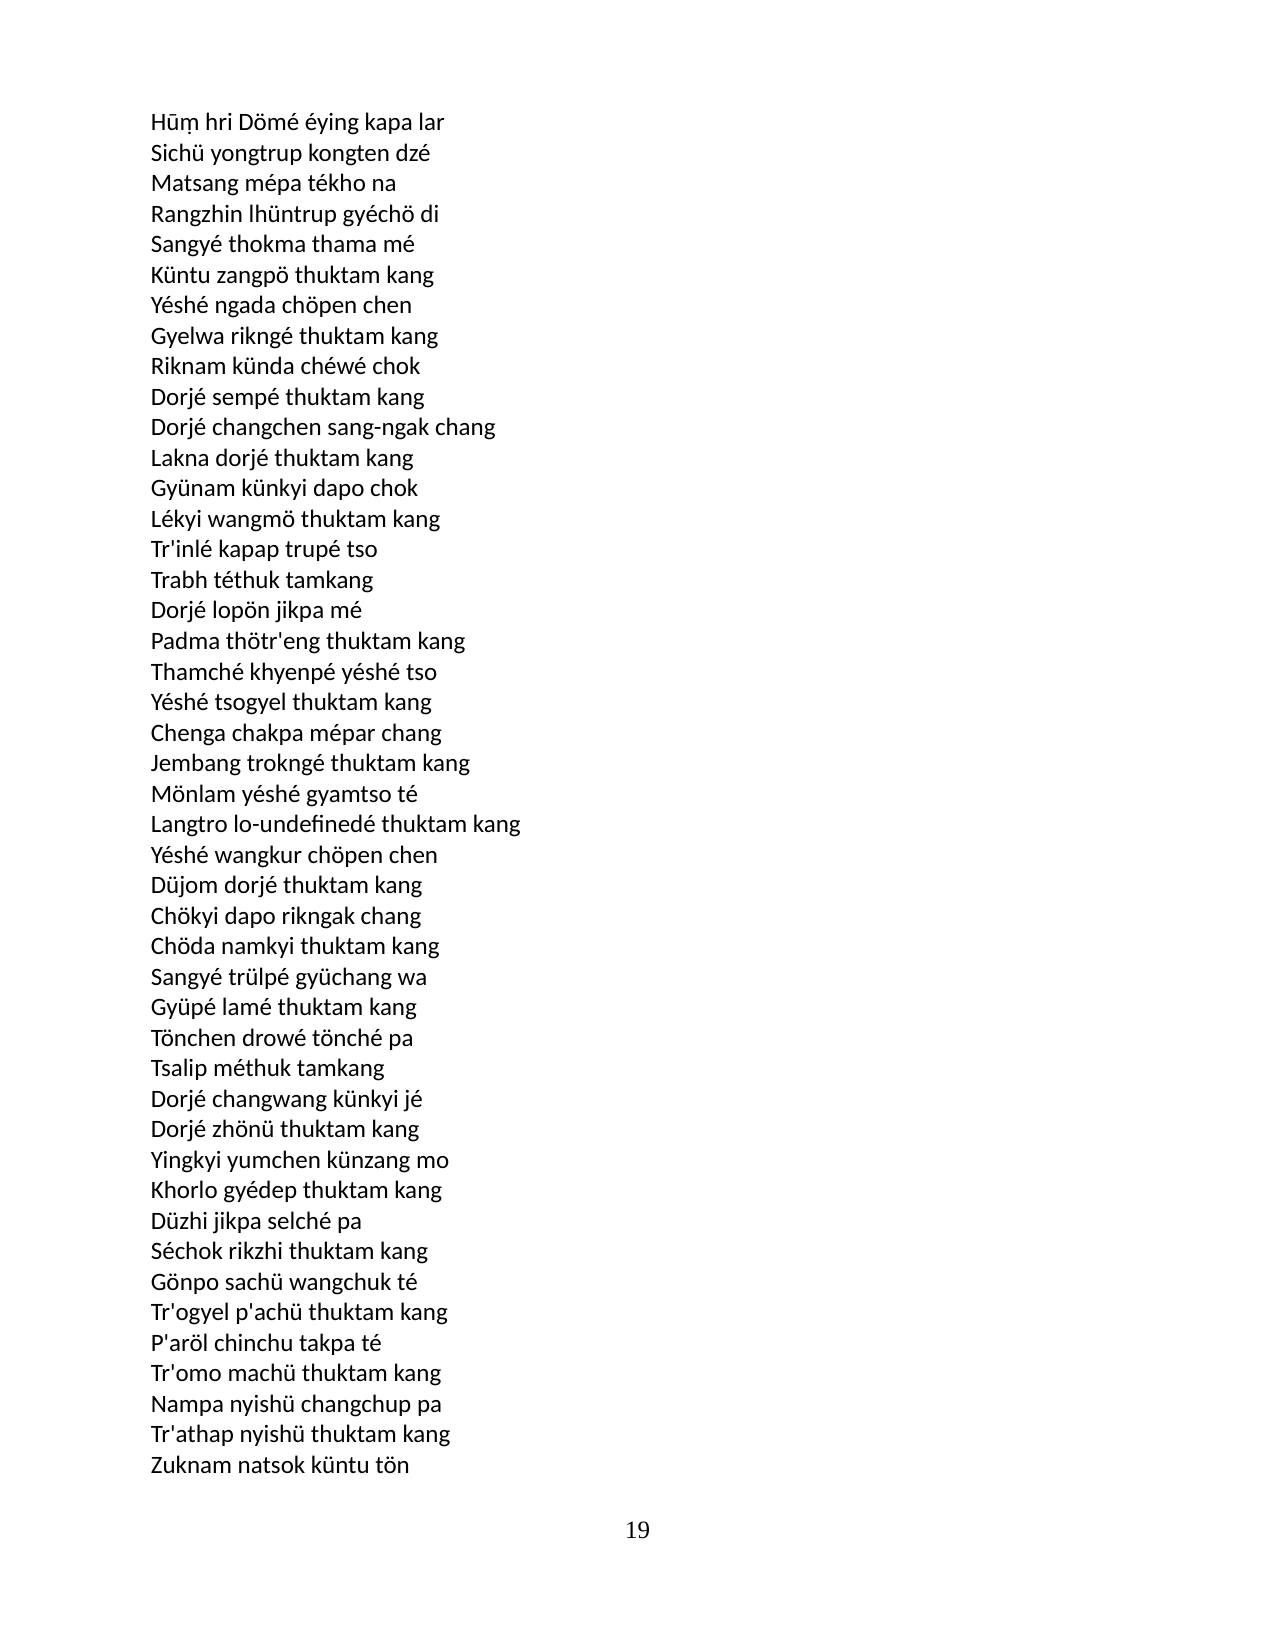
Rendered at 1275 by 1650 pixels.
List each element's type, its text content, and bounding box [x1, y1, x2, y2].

text Dorjé zhönü thuktam kang [151, 1113, 1169, 1144]
text Tr'inlé kapap trupé tso [151, 533, 1169, 564]
text Tr'athap nyishü thuktam kang [151, 1419, 1169, 1449]
text Khorlo gyédep thuktam kang [151, 1174, 1169, 1205]
text Dorjé changchen sang-ngak chang [151, 411, 1169, 442]
text Gyünam künkyi dapo chok [151, 472, 1169, 503]
text Langtro lo-undefinedé thuktam kang [151, 808, 1169, 839]
text Yingkyi yumchen künzang mo [151, 1144, 1169, 1174]
text Chenga chakpa mépar chang [151, 717, 1169, 747]
text Tr'ogyel p'achü thuktam kang [151, 1297, 1169, 1327]
text Trabh téthuk tamkang [151, 564, 1169, 594]
text Tönchen drowé tönché pa [151, 1022, 1169, 1052]
text Dorjé sempé thuktam kang [151, 381, 1169, 411]
text Hūṃ hri Dömé éying kapa lar [151, 106, 1169, 137]
text Düjom dorjé thuktam kang [151, 869, 1169, 900]
text Lékyi wangmö thuktam kang [151, 503, 1169, 533]
text Zuknam natsok küntu tön [151, 1449, 1169, 1480]
text Gyelwa rikngé thuktam kang [151, 320, 1169, 350]
text Sichü yongtrup kongten dzé [151, 137, 1169, 167]
text Matsang mépa tékho na [151, 167, 1169, 198]
text Rangzhin lhüntrup gyéchö di [151, 198, 1169, 228]
text Tr'omo machü thuktam kang [151, 1358, 1169, 1388]
text Gönpo sachü wangchuk té [151, 1266, 1169, 1297]
text Séchok rikzhi thuktam kang [151, 1236, 1169, 1266]
text Düzhi jikpa selché pa [151, 1205, 1169, 1236]
text Thamché khyenpé yéshé tso [151, 656, 1169, 686]
text Tsalip méthuk tamkang [151, 1052, 1169, 1083]
text Sangyé trülpé gyüchang wa [151, 961, 1169, 991]
text Dorjé lopön jikpa mé [151, 594, 1169, 625]
text Küntu zangpö thuktam kang [151, 259, 1169, 289]
text Jembang trokngé thuktam kang [151, 747, 1169, 778]
text Chöda namkyi thuktam kang [151, 930, 1169, 961]
text Mönlam yéshé gyamtso té [151, 778, 1169, 808]
text Gyüpé lamé thuktam kang [151, 991, 1169, 1022]
text P'aröl chinchu takpa té [151, 1327, 1169, 1358]
text Yéshé wangkur chöpen chen [151, 839, 1169, 869]
text Dorjé changwang künkyi jé [151, 1083, 1169, 1113]
text Chökyi dapo rikngak chang [151, 900, 1169, 930]
text Sangyé thokma thama mé [151, 228, 1169, 259]
text Yéshé ngada chöpen chen [151, 289, 1169, 320]
text Padma thötr'eng thuktam kang [151, 625, 1169, 656]
text Nampa nyishü changchup pa [151, 1388, 1169, 1419]
text Lakna dorjé thuktam kang [151, 442, 1169, 472]
text Riknam künda chéwé chok [151, 350, 1169, 381]
text Yéshé tsogyel thuktam kang [151, 686, 1169, 717]
